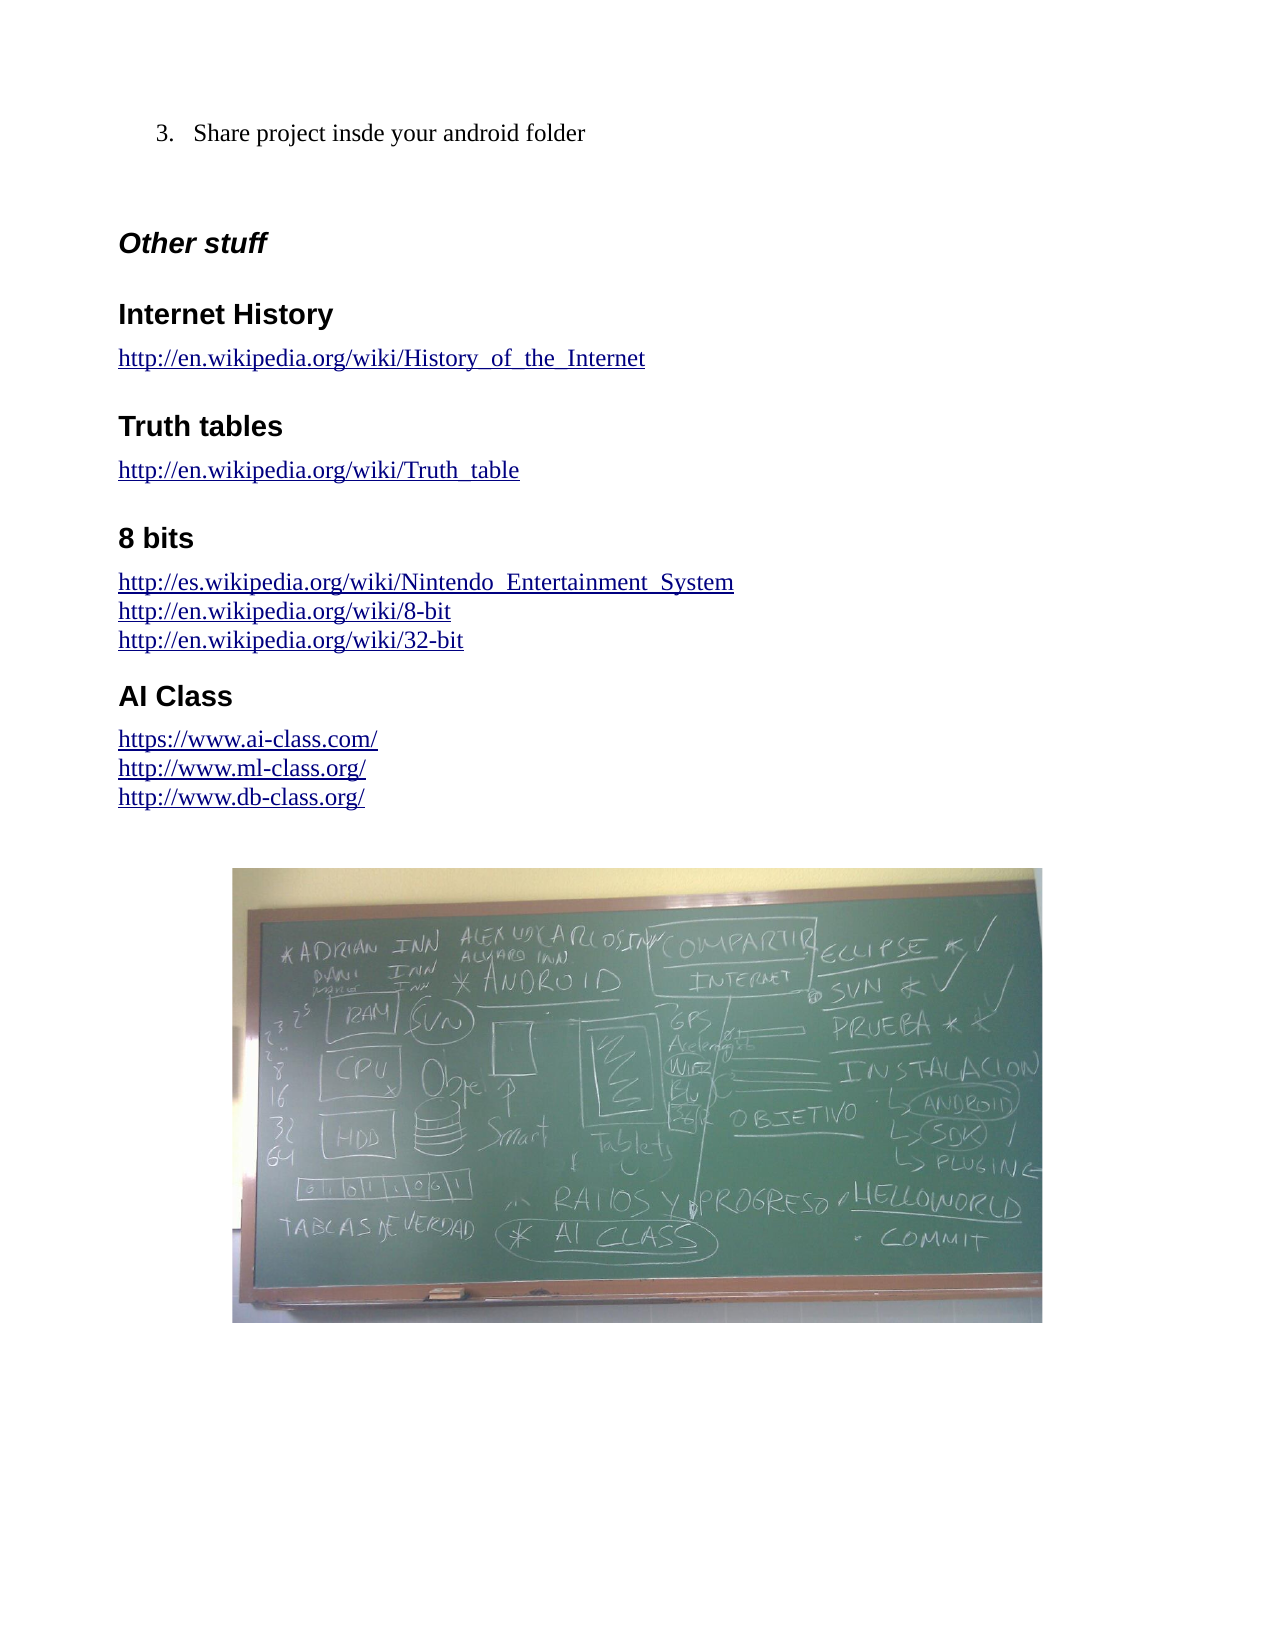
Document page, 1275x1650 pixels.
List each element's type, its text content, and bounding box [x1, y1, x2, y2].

list Share project insde your android folder [156, 118, 1157, 147]
subtitle Truth tables [118, 409, 1157, 442]
text http://en.wikipedia.org/wiki/8-bit [118, 596, 1157, 625]
text http://en.wikipedia.org/wiki/Truth_table [118, 455, 1157, 484]
subtitle Internet History [118, 297, 1157, 330]
subtitle Other stuff [118, 226, 1157, 259]
subtitle 8 bits [118, 521, 1157, 555]
text http://en.wikipedia.org/wiki/History_of_the_Internet [118, 343, 1157, 371]
text https://www.ai-class.com/ [118, 724, 1157, 753]
text http://en.wikipedia.org/wiki/32-bit [118, 625, 1157, 653]
subtitle AI Class [118, 678, 1157, 712]
text http://www.db-class.org/ [118, 782, 1157, 811]
text http://es.wikipedia.org/wiki/Nintendo_Entertainment_System [118, 567, 1157, 596]
text http://www.ml-class.org/ [118, 753, 1157, 782]
picture [232, 868, 1043, 1323]
